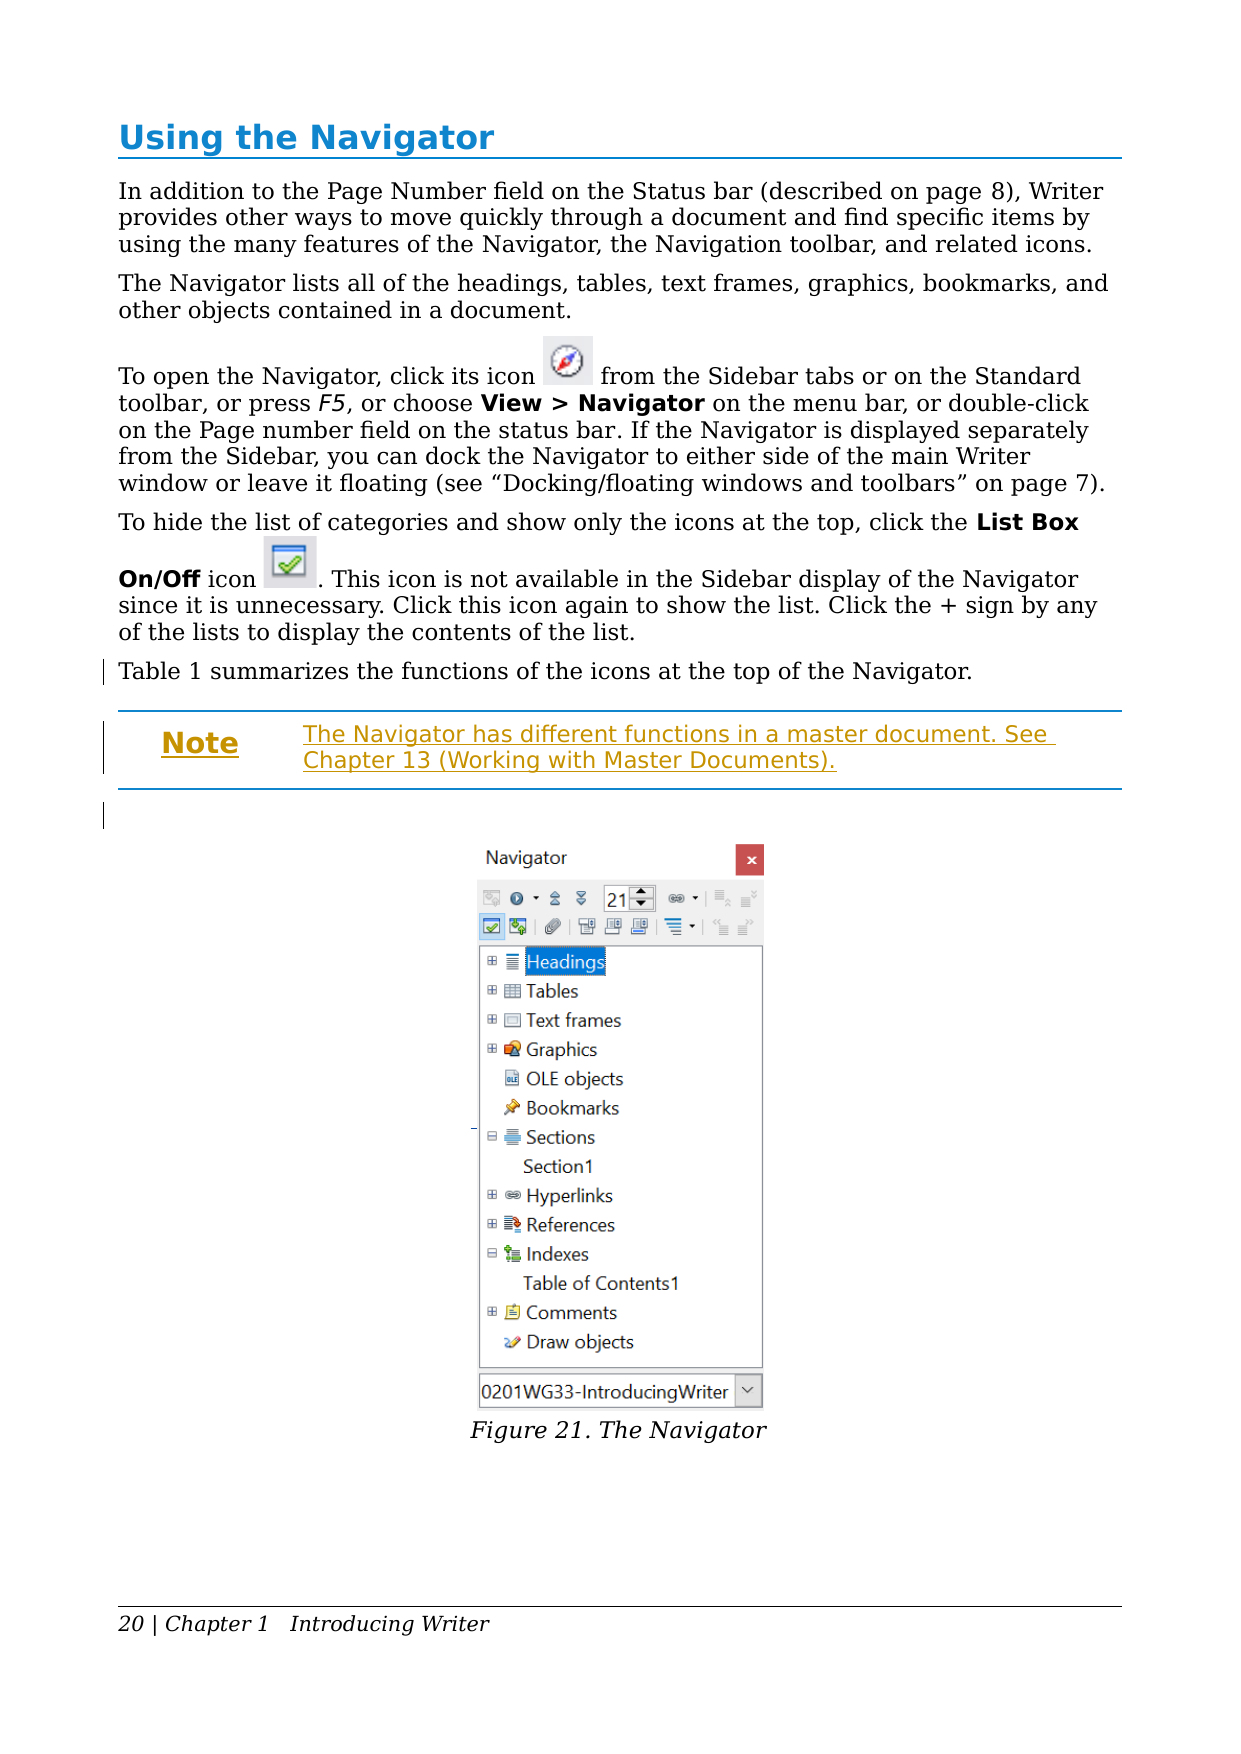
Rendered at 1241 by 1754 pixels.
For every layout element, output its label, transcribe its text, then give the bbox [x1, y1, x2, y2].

text In addition to the Page Number field on the Status bar (described on page 8), Writer provides other ways to move quickly through a document and find specific items by using the many features of the Navigator, the Navigation toolbar, and related icons. [118, 178, 1122, 258]
table_header Note [118, 712, 281, 787]
picture [477, 840, 764, 1411]
text To hide the list of categories and show only the icons at the top, click the List Box On/Off icon . This icon is not available in the Sidebar display of the Navigator since it is unnecessary. Click this icon again to show the list. Click the + sign by any of the lists to display the contents of the list. [118, 509, 1122, 646]
text The Navigator lists all of the headings, tables, text frames, graphics, bookmarks, and other objects contained in a document. [118, 270, 1122, 324]
picture [543, 336, 593, 385]
text Figure 21. The Navigator [470, 1417, 770, 1444]
subtitle Using the Navigator [118, 118, 1122, 157]
table_header The Navigator has different functions in a master document. See Chapter 13 (Working with Master Documents). [281, 712, 1122, 787]
text To open the Navigator, click its icon from the Sidebar tabs or on the Standard toolbar, or press F5, or choose View > Navigator on the menu bar, or double-click on the Page number field on the status bar. If the Navigator is displayed separately from the Sidebar, you can dock the Navigator to either side of the main Writer window or leave it floating (see “Docking/floating windows and toolbars” on page 7). [118, 336, 1122, 497]
text Table 1 summarizes the functions of the icons at the top of the Navigator. [118, 658, 1122, 685]
picture [263, 536, 317, 588]
